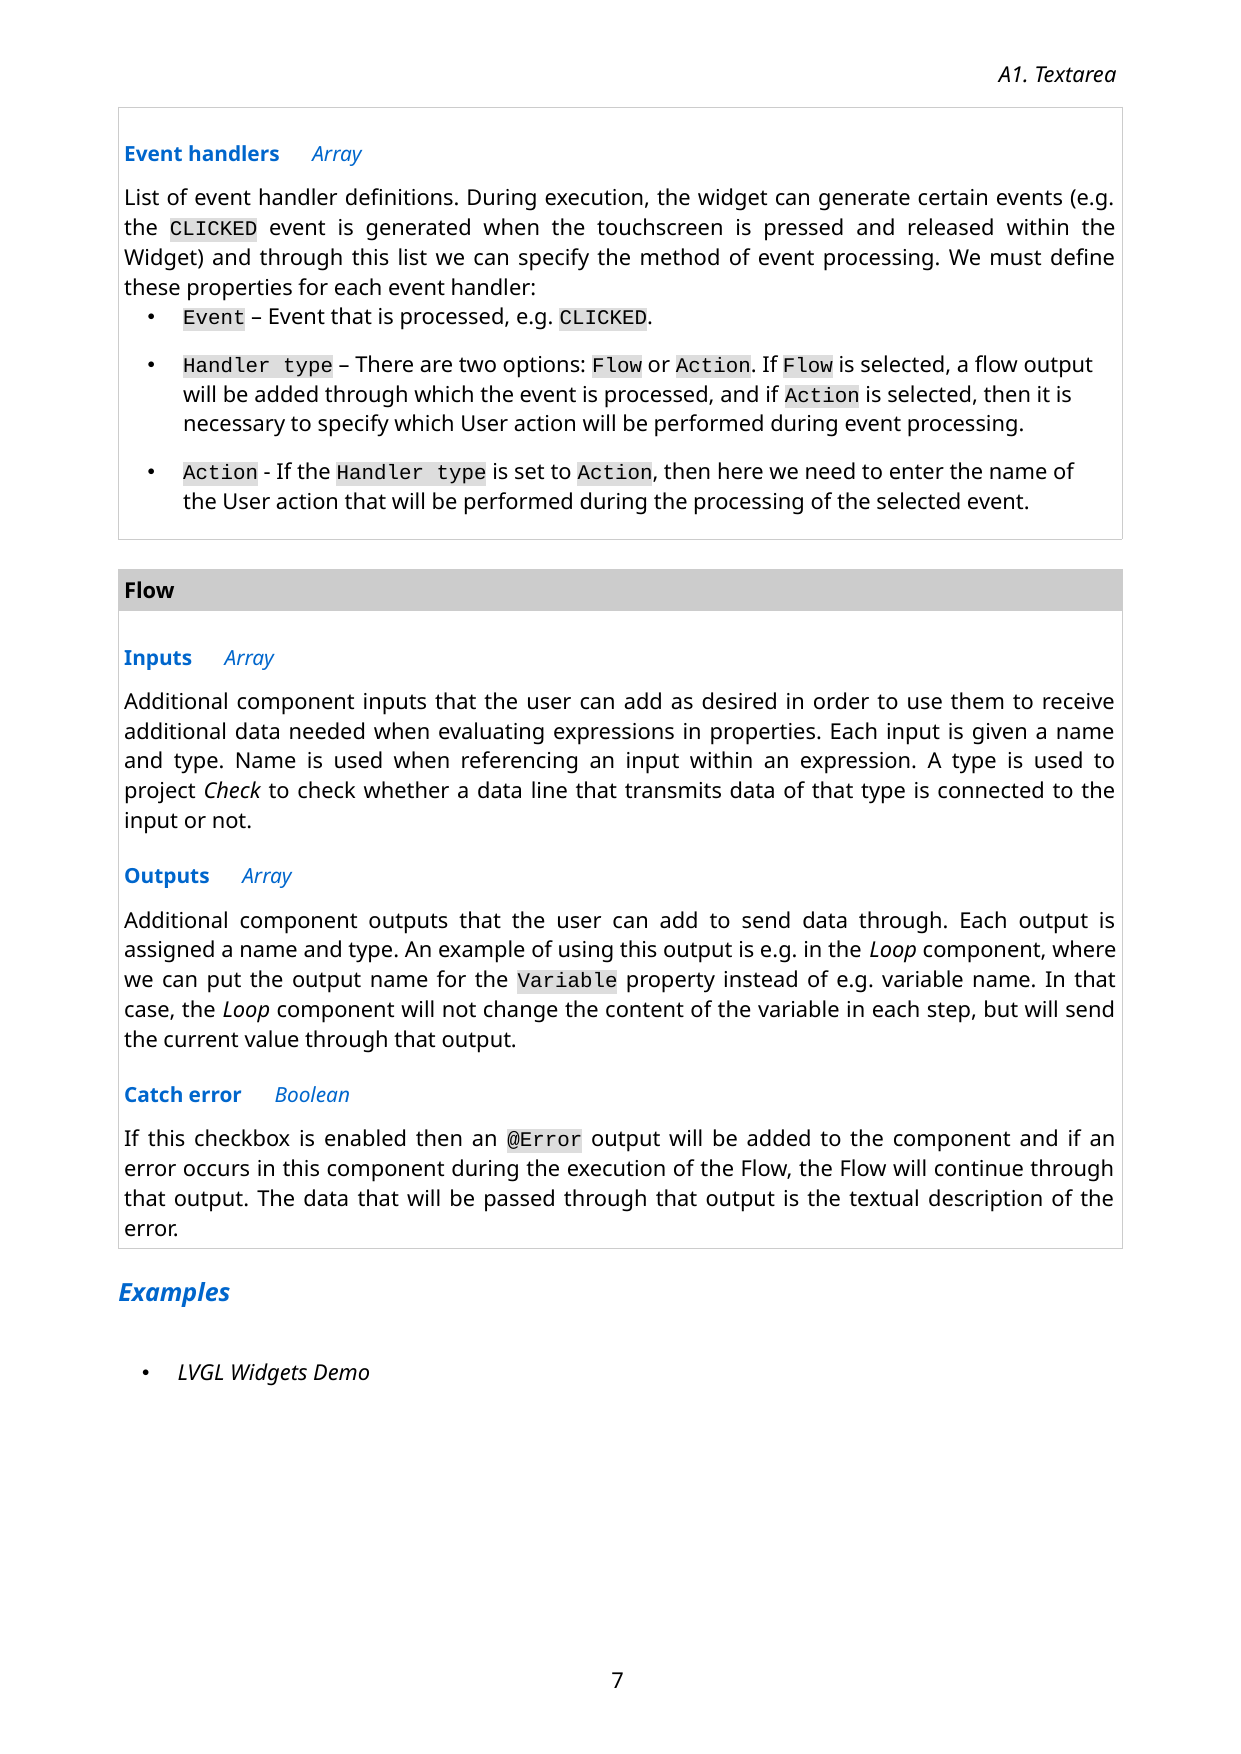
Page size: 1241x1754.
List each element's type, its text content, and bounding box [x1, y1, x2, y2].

subtitle Examples [118, 1275, 1122, 1309]
table_header Flow [119, 570, 1122, 610]
list LVGL Widgets Demo [142, 1356, 1110, 1386]
table_cell Event handlers Array List of event handler definitions. During execution, the widget can generate certain events (e.g. the CLICKED event is generated when the touchscreen is pressed and released within the Widget) and through this list we can specify the method of event processing. We must define these properties for each event handler: Event – Event that is processed, e.g. CLICKED. Handler type – There are two options: Flow or Action. If Flow is selected, a flow output will be added through which the event is processed, and if Action is selected, then it is necessary to specify which User action will be performed during event processing. Action - If the Handler type is set to Action, then here we need to enter the name of the User action that will be performed during the processing of the selected event. [119, 108, 1122, 539]
table_cell Inputs Array Additional component inputs that the user can add as desired in order to use them to receive additional data needed when evaluating expressions in properties. Each input is given a name and type. Name is used when referencing an input within an expression. A type is used to project Check to check whether a data line that transmits data of that type is connected to the input or not. Outputs Array Additional component outputs that the user can add to send data through. Each output is assigned a name and type. An example of using this output is e.g. in the Loop component, where we can put the output name for the Variable property instead of e.g. variable name. In that case, the Loop component will not change the content of the variable in each step, but will send the current value through that output. Catch error Boolean If this checkbox is enabled then an @Error output will be added to the component and if an error occurs in this component during the execution of the Flow, the Flow will continue through that output. The data that will be passed through that output is the textual description of the error. [119, 611, 1122, 1248]
